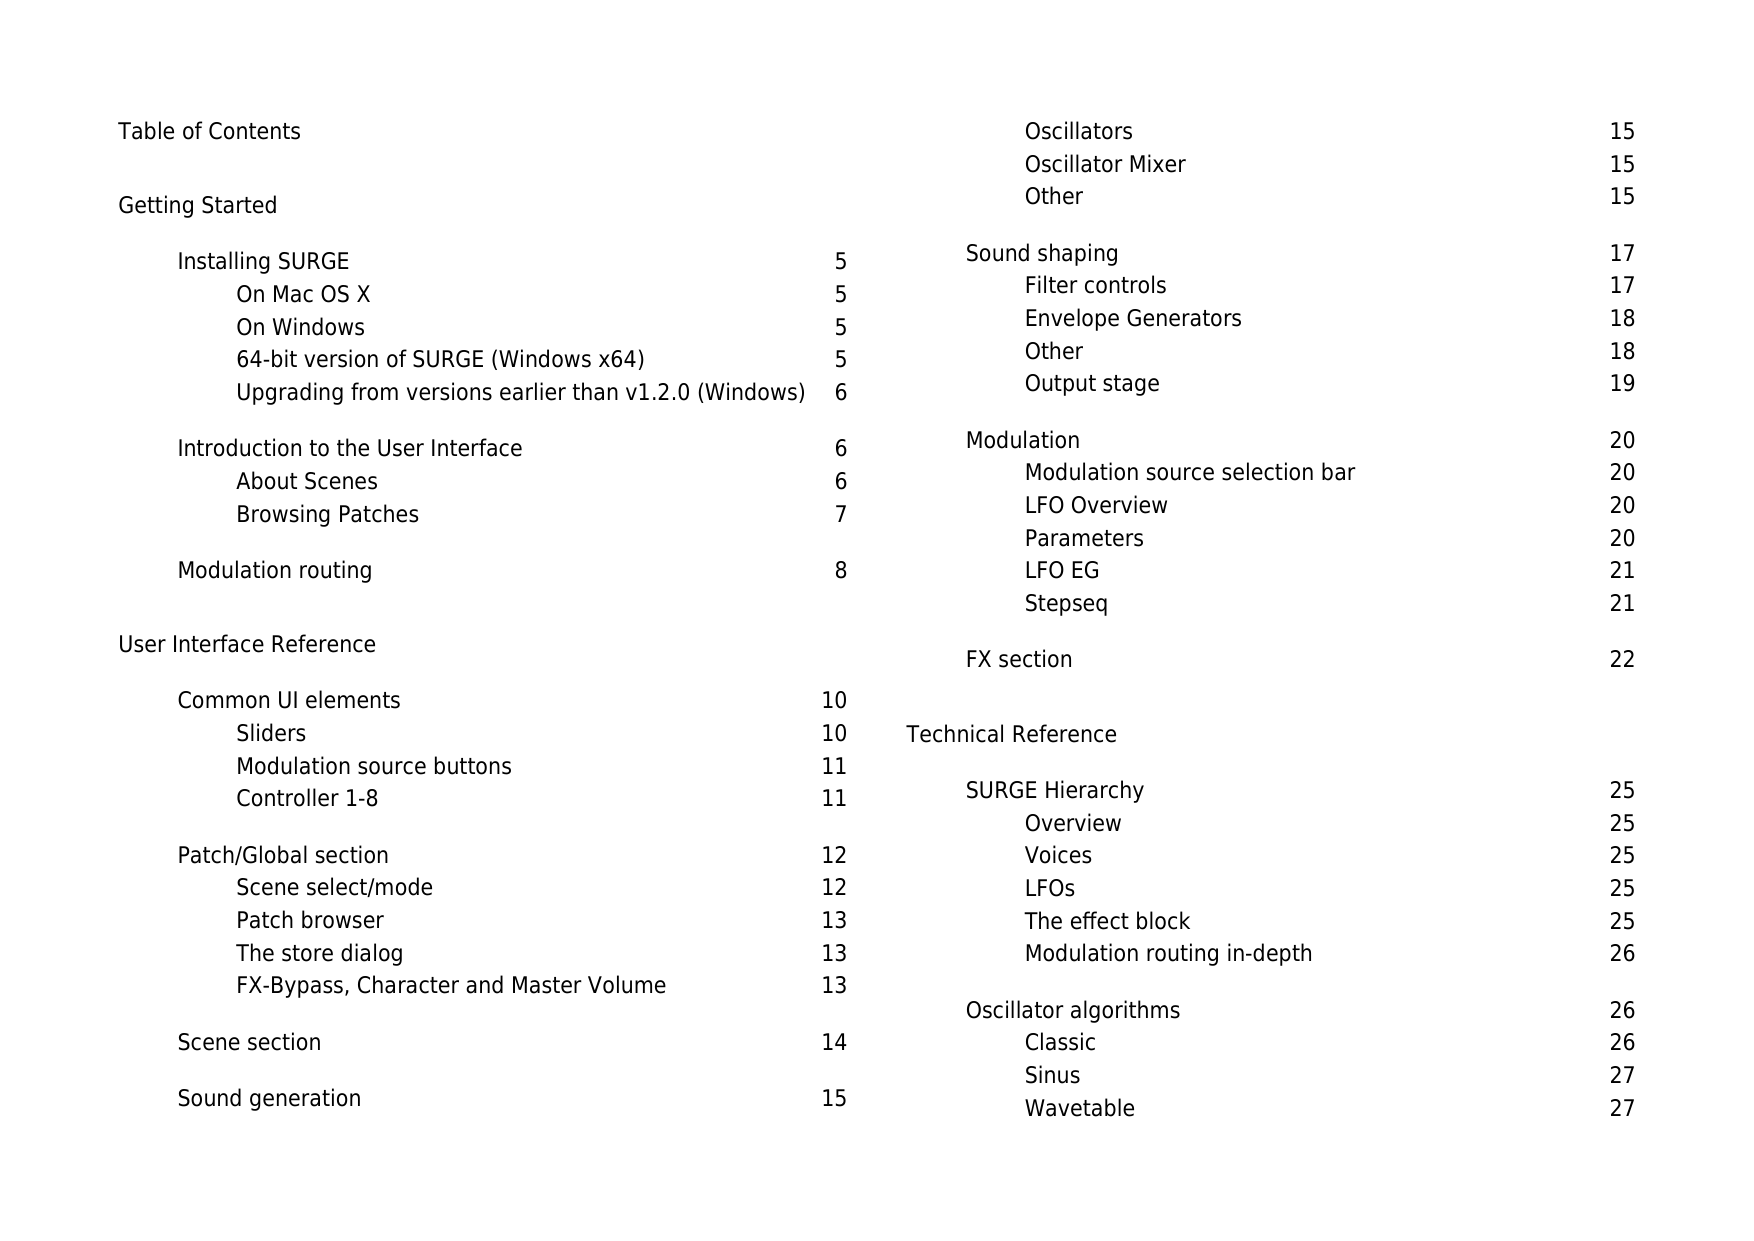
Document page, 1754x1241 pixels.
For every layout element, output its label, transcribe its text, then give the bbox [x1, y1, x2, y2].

text FX-Bypass, Character and Master Volume 13 [236, 973, 847, 999]
text Modulation routing 8 [177, 557, 847, 584]
text On Windows 5 [236, 314, 847, 341]
text Classic 26 [1024, 1029, 1636, 1056]
text Wavetable 27 [1024, 1095, 1636, 1122]
text On Mac OS X 5 [236, 281, 847, 308]
subtitle Table of Contents [118, 118, 847, 145]
text Sinus 27 [1024, 1062, 1636, 1089]
text Other 18 [1024, 338, 1636, 365]
text Sound shaping 17 [966, 240, 1636, 267]
text Modulation routing in-depth 26 [1024, 941, 1636, 967]
text The store dialog 13 [236, 940, 847, 967]
text Installing SURGE 5 [177, 248, 847, 275]
text Envelope Generators 18 [1024, 305, 1636, 332]
text Sliders 10 [236, 720, 847, 747]
text Oscillators 15 [1024, 118, 1636, 145]
text Controller 1-8 11 [236, 786, 847, 812]
text LFO Overview 20 [1024, 492, 1636, 519]
text Voices 25 [1024, 842, 1636, 869]
text Stepseq 21 [1024, 590, 1636, 617]
text Introduction to the User Interface 6 [177, 436, 847, 462]
text FX section 22 [966, 647, 1636, 673]
text Technical Reference [906, 721, 1636, 747]
text Parameters 20 [1024, 525, 1636, 552]
text Browsing Patches 7 [236, 501, 847, 528]
text Modulation source selection bar 20 [1024, 459, 1636, 486]
text Oscillator algorithms 26 [966, 997, 1636, 1023]
text Patch/Global section 12 [177, 842, 847, 869]
text 64-bit version of SURGE (Windows x64) 5 [236, 347, 847, 373]
text Scene select/mode 12 [236, 874, 847, 901]
text Modulation 20 [966, 427, 1636, 454]
text Scene section 14 [177, 1029, 847, 1056]
text Oscillator Mixer 15 [1024, 151, 1636, 178]
text Sound generation 15 [177, 1085, 847, 1112]
text Getting Started [118, 192, 847, 219]
text Filter controls 17 [1024, 272, 1636, 299]
text Other 15 [1024, 183, 1636, 210]
text Output stage 19 [1024, 371, 1636, 397]
text User Interface Reference [118, 631, 847, 658]
text Common UI elements 10 [177, 687, 847, 714]
text LFO EG 21 [1024, 558, 1636, 584]
text Modulation source buttons 11 [236, 753, 847, 780]
text About Scenes 6 [236, 468, 847, 495]
text Upgrading from versions earlier than v1.2.0 (Windows) 6 [236, 379, 847, 406]
text LFOs 25 [1024, 875, 1636, 902]
text The effect block 25 [1024, 908, 1636, 934]
text SURGE Hierarchy 25 [966, 777, 1636, 804]
text Overview 25 [1024, 810, 1636, 836]
text Patch browser 13 [236, 907, 847, 934]
